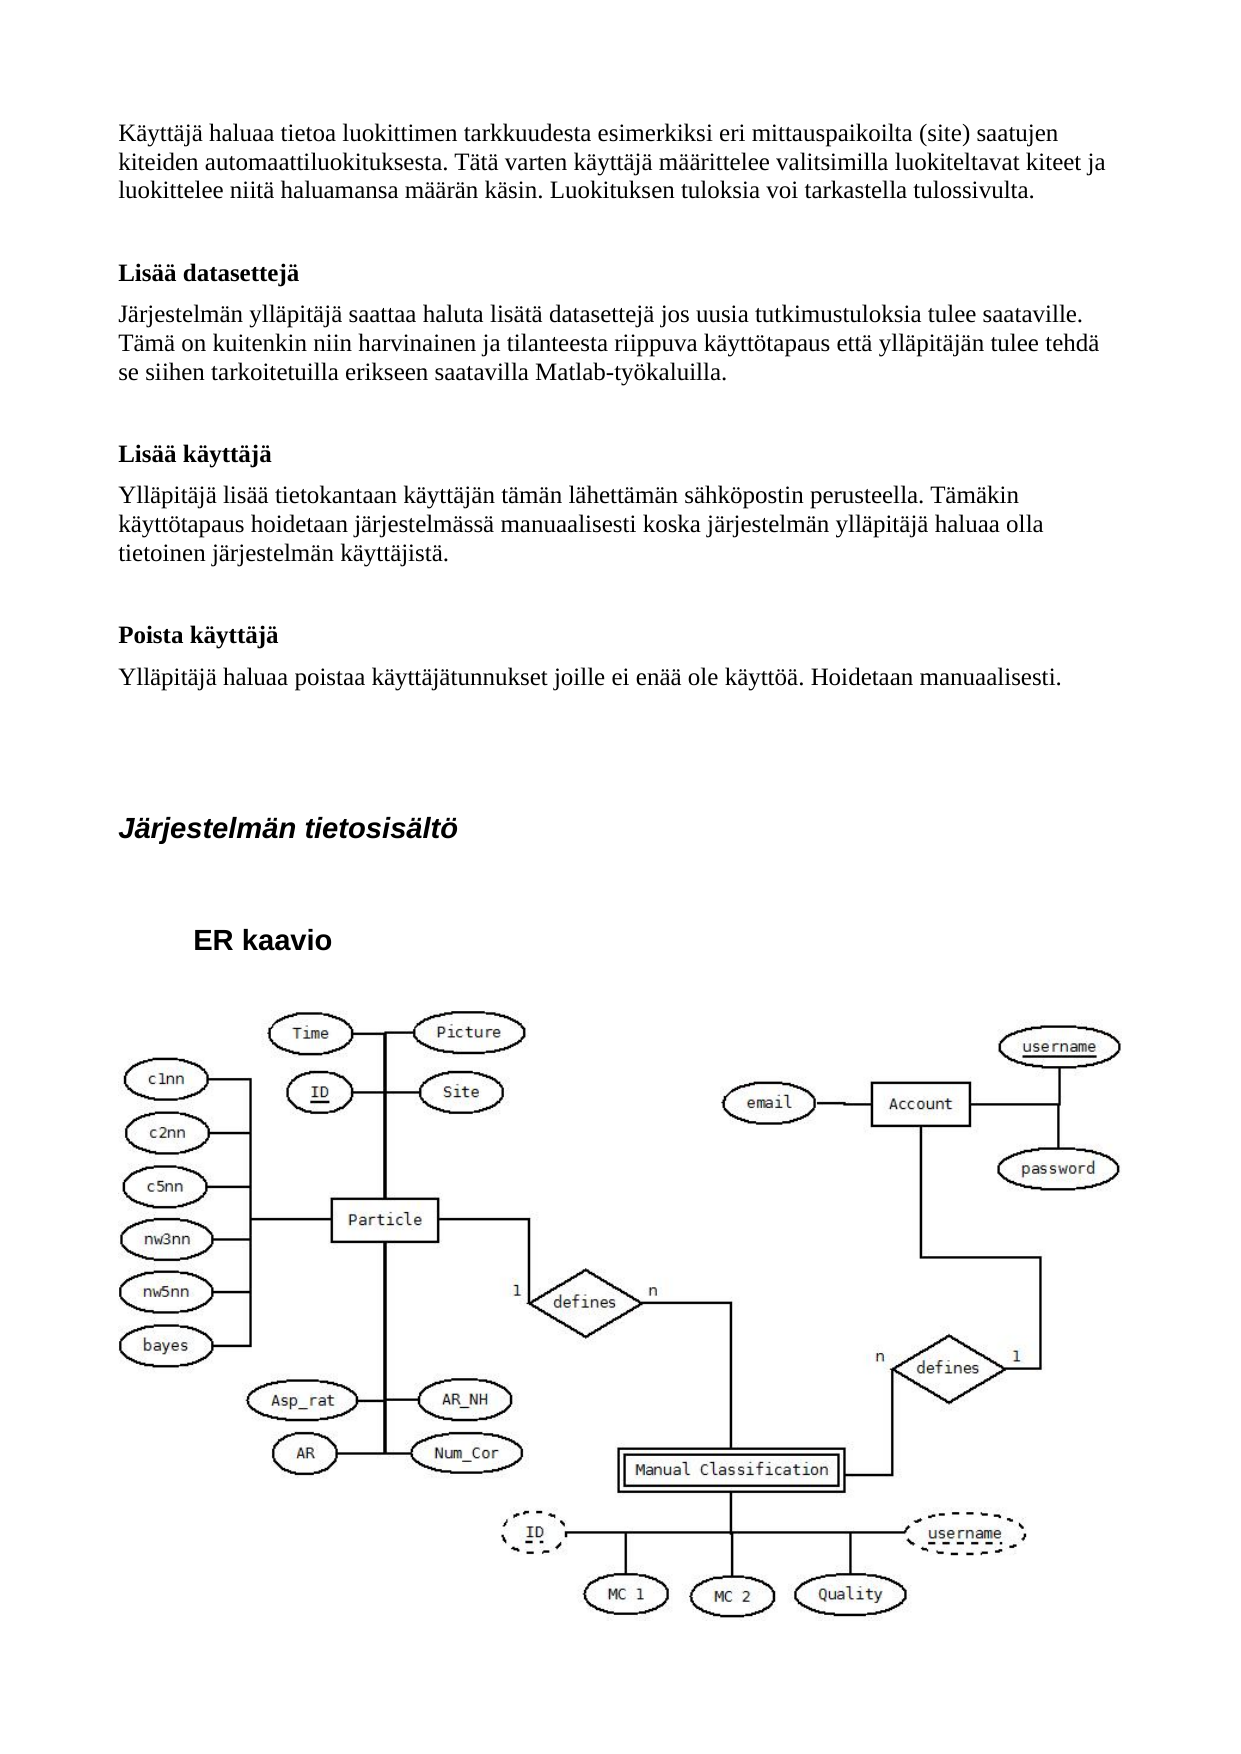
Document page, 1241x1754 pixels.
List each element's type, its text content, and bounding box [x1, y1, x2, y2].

subtitle ER kaavio [118, 923, 1122, 956]
text Ylläpitäjä lisää tietokantaan käyttäjän tämän lähettämän sähköpostin perusteella. Tämäkin käyttötapaus hoidetaan järjestelmässä manuaalisesti koska järjestelmän ylläpitäjä haluaa olla tietoinen järjestelmän käyttäjistä. [118, 481, 1122, 567]
text Lisää käyttäjä [118, 439, 1122, 468]
text Järjestelmän ylläpitäjä saattaa haluta lisätä datasettejä jos uusia tutkimustuloksia tulee saataville. Tämä on kuitenkin niin harvinainen ja tilanteesta riippuva käyttötapaus että ylläpitäjän tulee tehdä se siihen tarkoitetuilla erikseen saatavilla Matlab-työkaluilla. [118, 299, 1122, 386]
text Poista käyttäjä [118, 621, 1122, 649]
subtitle Järjestelmän tietosisältö [118, 811, 1122, 844]
text Lisää datasettejä [118, 258, 1122, 287]
picture [118, 1010, 1123, 1621]
text Käyttäjä haluaa tietoa luokittimen tarkkuudesta esimerkiksi eri mittauspaikoilta (site) saatujen kiteiden automaattiluokituksesta. Tätä varten käyttäjä määrittelee valitsimilla luokiteltavat kiteet ja luokittelee niitä haluamansa määrän käsin. Luokituksen tuloksia voi tarkastella tulossivulta. [118, 118, 1122, 204]
text Ylläpitäjä haluaa poistaa käyttäjätunnukset joille ei enää ole käyttöä. Hoidetaan manuaalisesti. [118, 662, 1122, 691]
